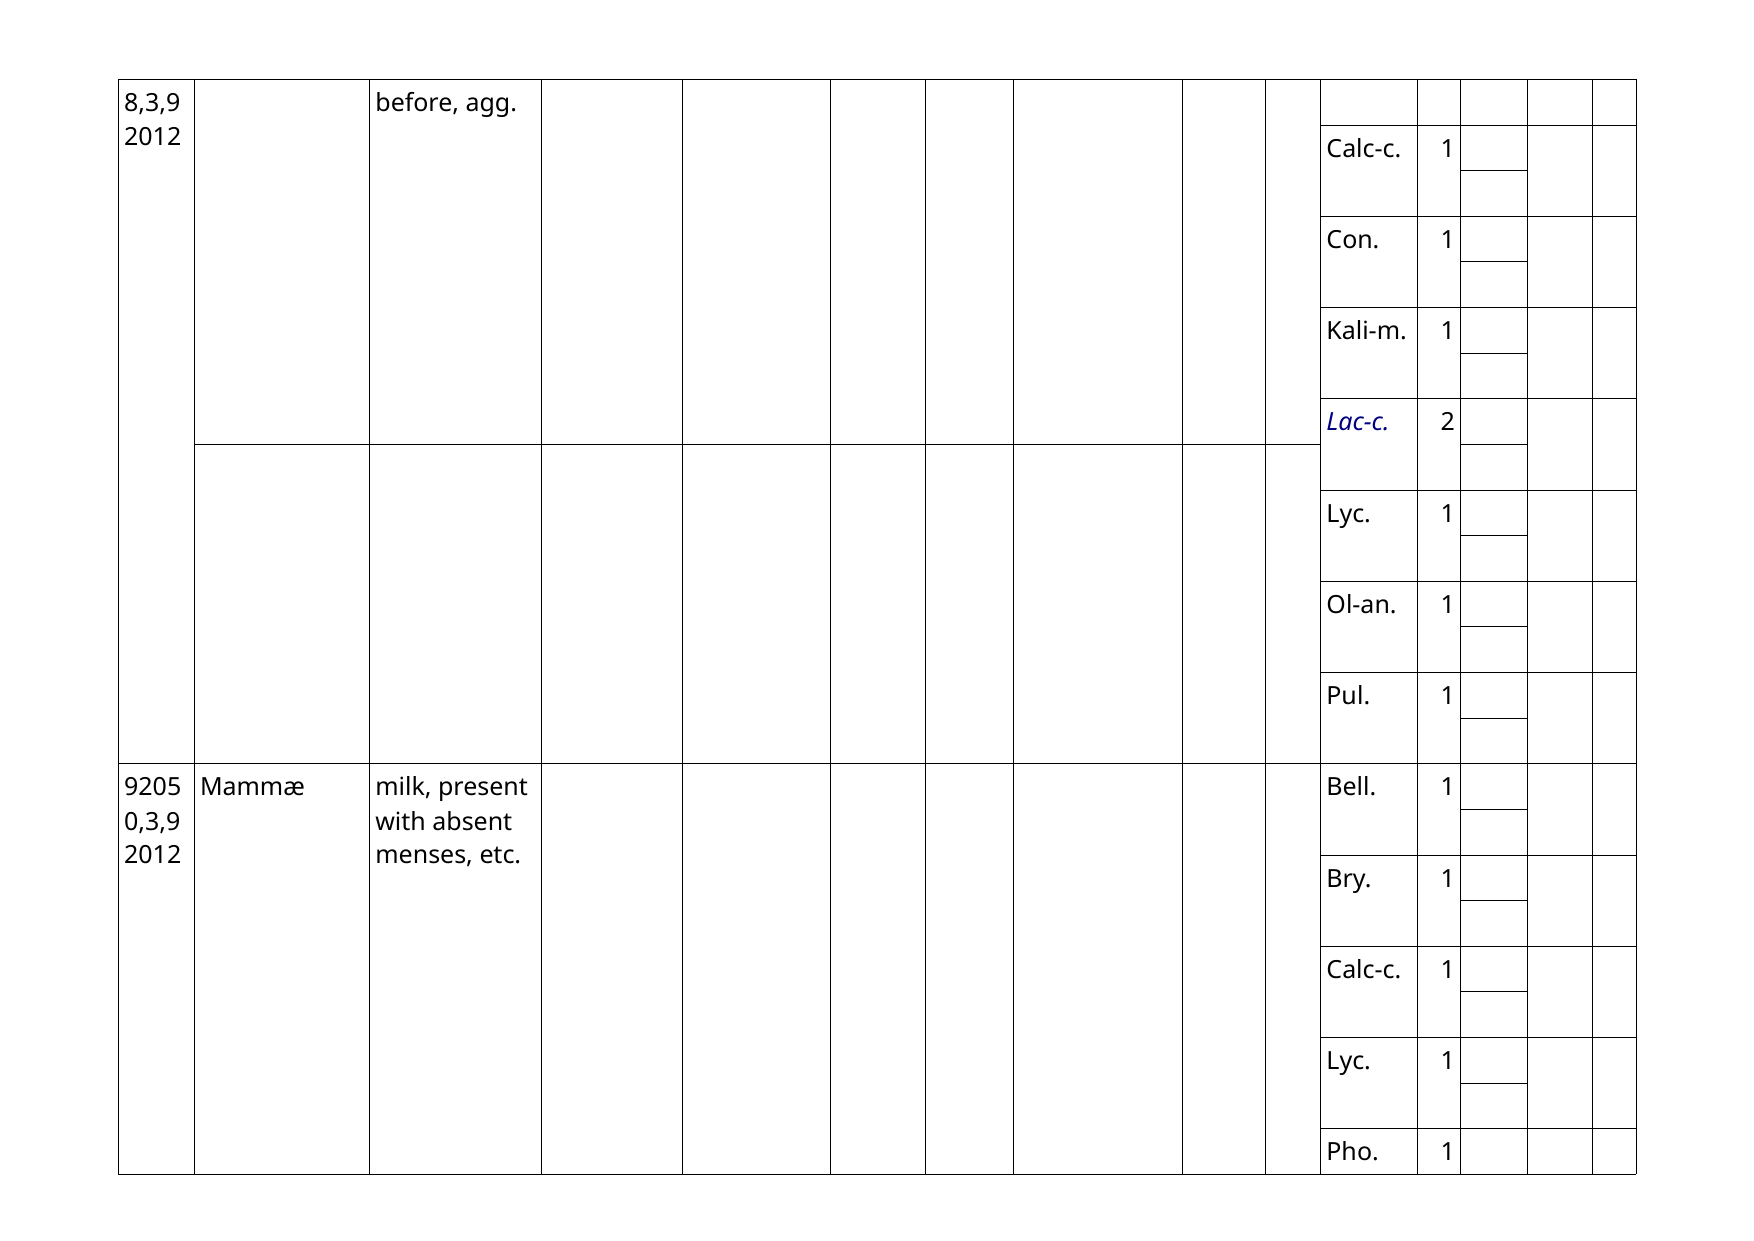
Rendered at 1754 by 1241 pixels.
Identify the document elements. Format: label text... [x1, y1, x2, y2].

table_cell [1528, 1038, 1592, 1128]
table_cell [926, 764, 1013, 1174]
table_cell 1 [1418, 126, 1460, 216]
table_cell 8,3,92012 [119, 80, 194, 763]
table_cell 1 [1418, 308, 1460, 398]
table_cell [1593, 1038, 1636, 1128]
table_cell [1461, 901, 1527, 946]
table_cell [831, 445, 925, 763]
table_cell [683, 80, 830, 444]
table_cell [1461, 582, 1527, 626]
table_cell [1183, 764, 1265, 1174]
table_cell [1528, 126, 1592, 216]
table_cell [1528, 308, 1592, 398]
table_cell Lyc. [1321, 491, 1417, 581]
table_cell [1461, 491, 1527, 535]
table_cell [1461, 673, 1527, 718]
table_cell [1593, 126, 1636, 216]
table_cell [542, 445, 682, 763]
table_cell Lyc. [1321, 1038, 1417, 1128]
table_cell Calc-c. [1321, 947, 1417, 1037]
table_cell 1 [1418, 673, 1460, 763]
table_cell 1 [1418, 582, 1460, 672]
table_cell [1461, 126, 1527, 170]
table_cell Bry. [1321, 856, 1417, 946]
table_cell [542, 764, 682, 1174]
table_cell [1461, 856, 1527, 900]
table_cell [1461, 217, 1527, 261]
table_cell [1461, 399, 1527, 444]
table_cell [1528, 947, 1592, 1037]
table_cell [1014, 445, 1182, 763]
table_cell [195, 80, 369, 444]
table_cell [1418, 80, 1460, 124]
table_cell Kali-m. [1321, 308, 1417, 398]
table_cell 1 [1418, 1129, 1460, 1174]
table_cell [1266, 764, 1320, 1174]
table_cell [1528, 491, 1592, 581]
table_cell [1266, 80, 1320, 444]
table_cell [926, 445, 1013, 763]
table_cell [1528, 582, 1592, 672]
table_cell [1183, 445, 1265, 763]
table_cell [1528, 80, 1592, 124]
table_cell [831, 80, 925, 444]
table_cell [1461, 354, 1527, 398]
table_cell [1461, 719, 1527, 763]
table_cell [195, 445, 369, 763]
table_cell 1 [1418, 217, 1460, 307]
table_cell [1528, 764, 1592, 854]
table_cell 92050,3,92012 [119, 764, 194, 1174]
table_cell [1461, 627, 1527, 672]
table_cell [926, 80, 1013, 444]
table_cell [831, 764, 925, 1174]
table_cell [1461, 992, 1527, 1037]
table_cell [1183, 80, 1265, 444]
table_cell before, agg. [370, 80, 541, 444]
table_cell [1461, 947, 1527, 991]
table_cell [1461, 1129, 1527, 1174]
table_cell [1014, 764, 1182, 1174]
table_cell [1321, 80, 1417, 124]
table_cell [1593, 308, 1636, 398]
table_cell [1593, 217, 1636, 307]
table_cell [1461, 308, 1527, 353]
table_cell [1461, 262, 1527, 307]
table_cell [1528, 856, 1592, 946]
table_cell Lac-c. [1321, 399, 1417, 489]
table_cell [1593, 399, 1636, 489]
table_cell 1 [1418, 856, 1460, 946]
table_cell [1461, 445, 1527, 489]
table_cell [1266, 445, 1320, 763]
table_cell [1461, 1084, 1527, 1128]
table_cell [1461, 80, 1527, 124]
table_cell Pul. [1321, 673, 1417, 763]
table_cell [1593, 856, 1636, 946]
table_cell [1461, 171, 1527, 216]
table_cell [1593, 582, 1636, 672]
table_cell Calc-c. [1321, 126, 1417, 216]
table_cell [1461, 764, 1527, 809]
table_cell [1593, 1129, 1636, 1174]
table_cell [683, 764, 830, 1174]
table_cell [1528, 673, 1592, 763]
table_cell [1593, 491, 1636, 581]
table_cell [1593, 764, 1636, 854]
table_cell 1 [1418, 491, 1460, 581]
table_cell [1528, 1129, 1592, 1174]
table_cell Bell. [1321, 764, 1417, 854]
table_cell 1 [1418, 764, 1460, 854]
table_cell [542, 80, 682, 444]
table_cell [1528, 217, 1592, 307]
table_cell [1528, 399, 1592, 489]
table_cell [1461, 536, 1527, 581]
table_cell 1 [1418, 947, 1460, 1037]
table_cell 2 [1418, 399, 1460, 489]
table_cell Pho. [1321, 1129, 1417, 1174]
table_cell [1014, 80, 1182, 444]
table_cell [1593, 673, 1636, 763]
table_cell milk, present with absent menses, etc. [370, 764, 541, 1174]
table_cell Mammæ [195, 764, 369, 1174]
table_cell Con. [1321, 217, 1417, 307]
table_cell [1593, 80, 1636, 124]
table_cell [1593, 947, 1636, 1037]
table_cell Ol-an. [1321, 582, 1417, 672]
table_cell [1461, 810, 1527, 854]
table_cell [683, 445, 830, 763]
table_cell [370, 445, 541, 763]
table_cell [1461, 1038, 1527, 1083]
table_cell 1 [1418, 1038, 1460, 1128]
